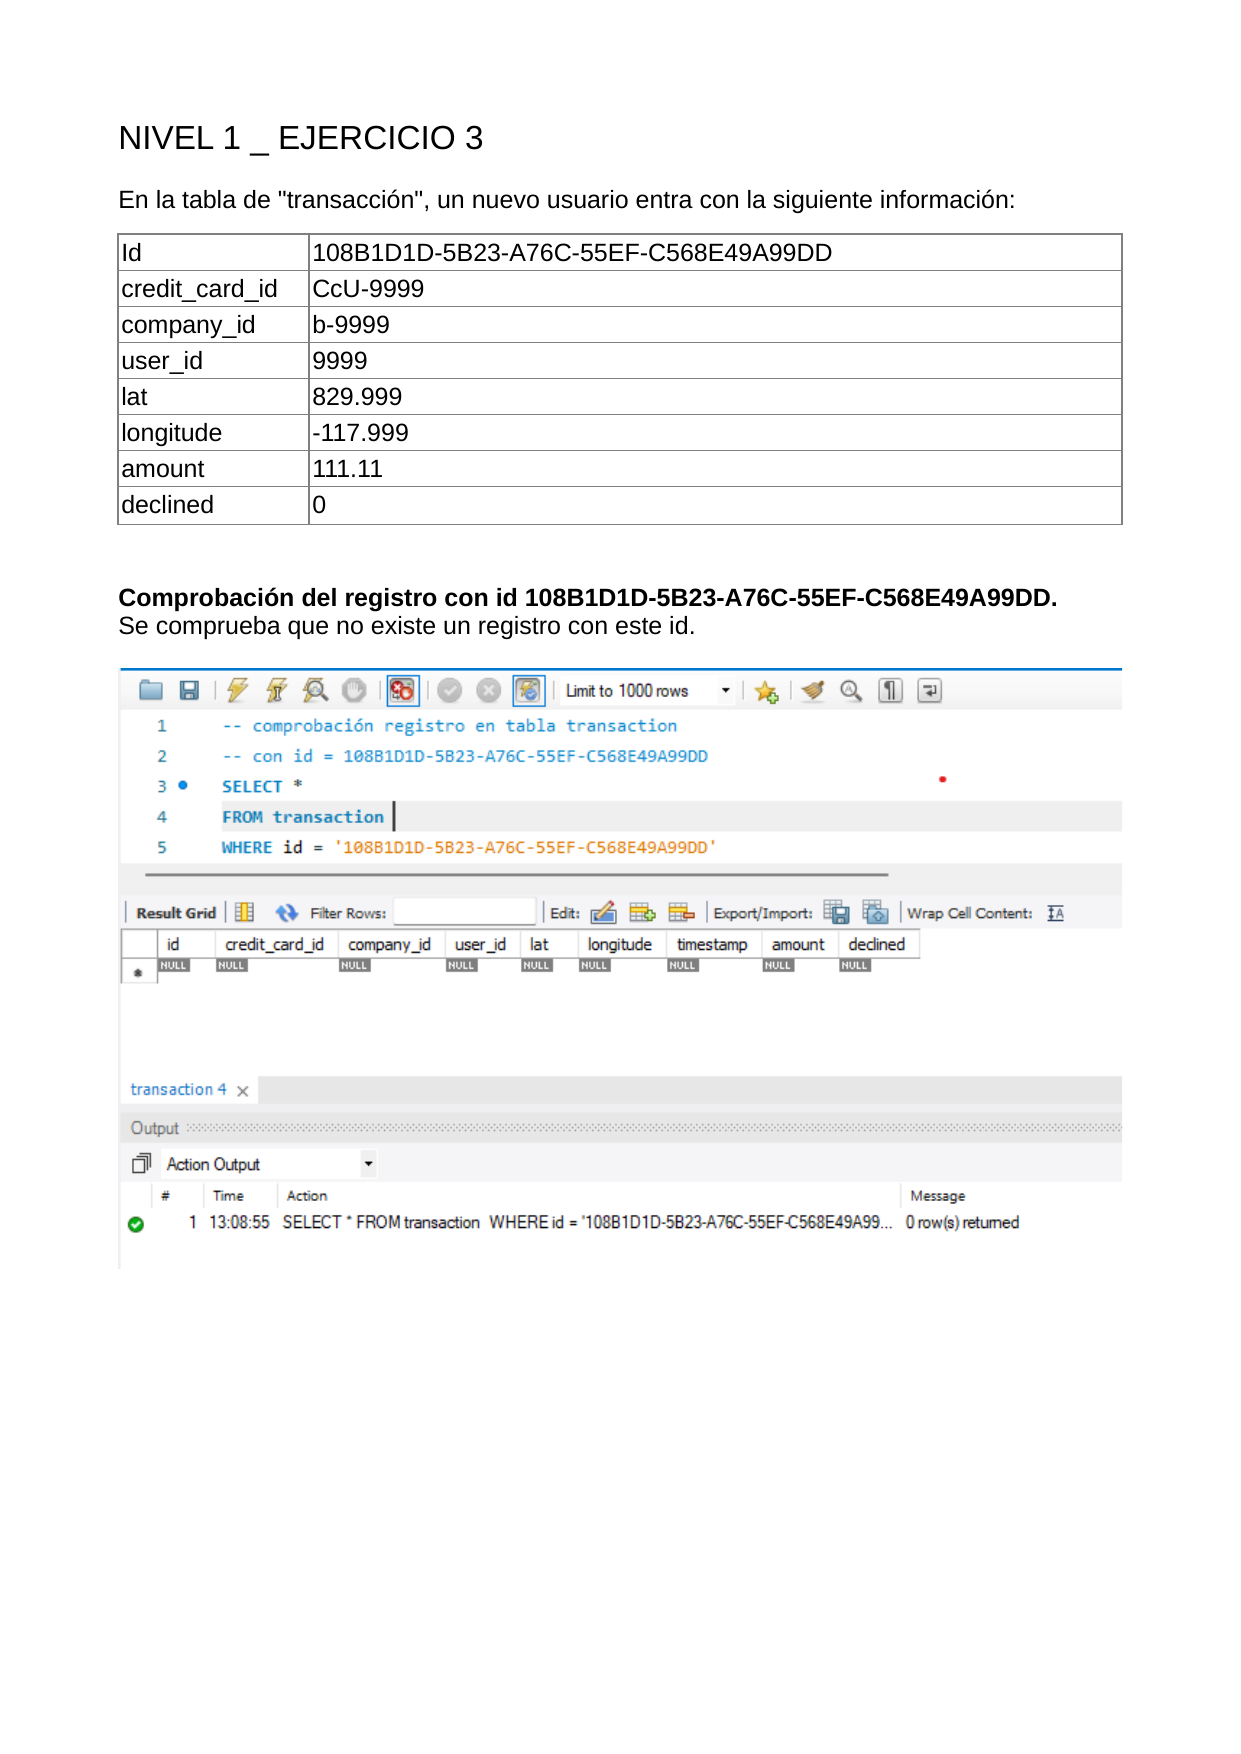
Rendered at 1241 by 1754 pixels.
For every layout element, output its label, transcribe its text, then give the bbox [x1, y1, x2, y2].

table_cell lat [119, 379, 308, 414]
table_cell -117.999 [310, 415, 1121, 450]
table_cell company_id [119, 307, 308, 342]
table_cell declined [119, 487, 308, 523]
table_cell amount [119, 451, 308, 486]
table_cell CcU-9999 [310, 271, 1121, 306]
table_cell credit_card_id [119, 271, 308, 306]
table_cell 829.999 [310, 379, 1121, 414]
text NIVEL 1 _ EJERCICIO 3 [118, 118, 1122, 157]
table_header Id [119, 235, 308, 270]
picture [118, 668, 1123, 1269]
table_cell b-9999 [310, 307, 1121, 342]
table_cell 9999 [310, 343, 1121, 378]
table_header 108B1D1D-5B23-A76C-55EF-C568E49A99DD [310, 235, 1121, 270]
text Se comprueba que no existe un registro con este id. [118, 611, 1122, 640]
text Comprobación del registro con id 108B1D1D-5B23-A76C-55EF-C568E49A99DD. [118, 583, 1122, 611]
table_cell 0 [310, 487, 1121, 523]
table_cell 111.11 [310, 451, 1121, 486]
table_cell longitude [119, 415, 308, 450]
table_cell user_id [119, 343, 308, 378]
text En la tabla de "transacción", un nuevo usuario entra con la siguiente información: [118, 185, 1122, 214]
